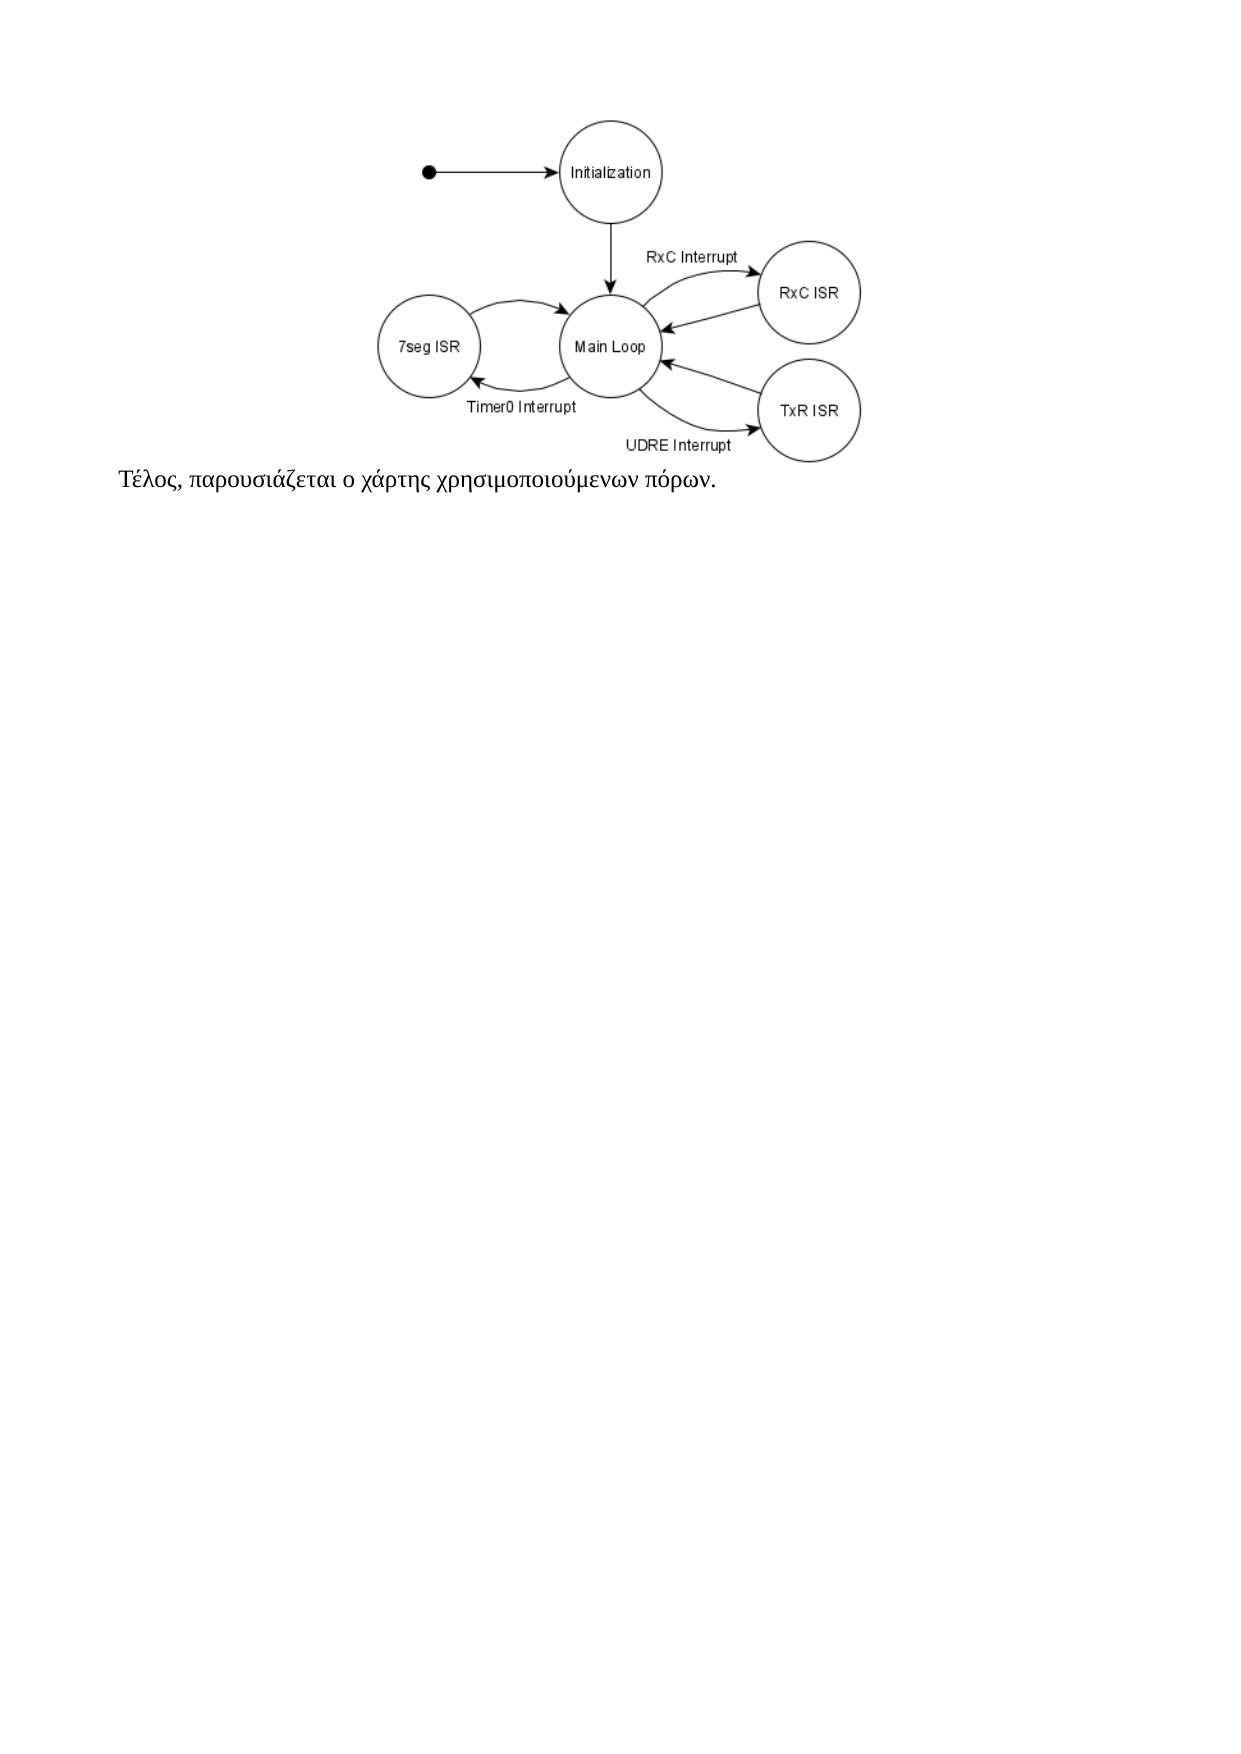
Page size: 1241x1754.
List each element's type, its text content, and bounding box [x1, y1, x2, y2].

picture [375, 118, 865, 465]
text Τέλος, παρουσιάζεται ο χάρτης χρησιμοποιούμενων πόρων. [118, 464, 1122, 493]
